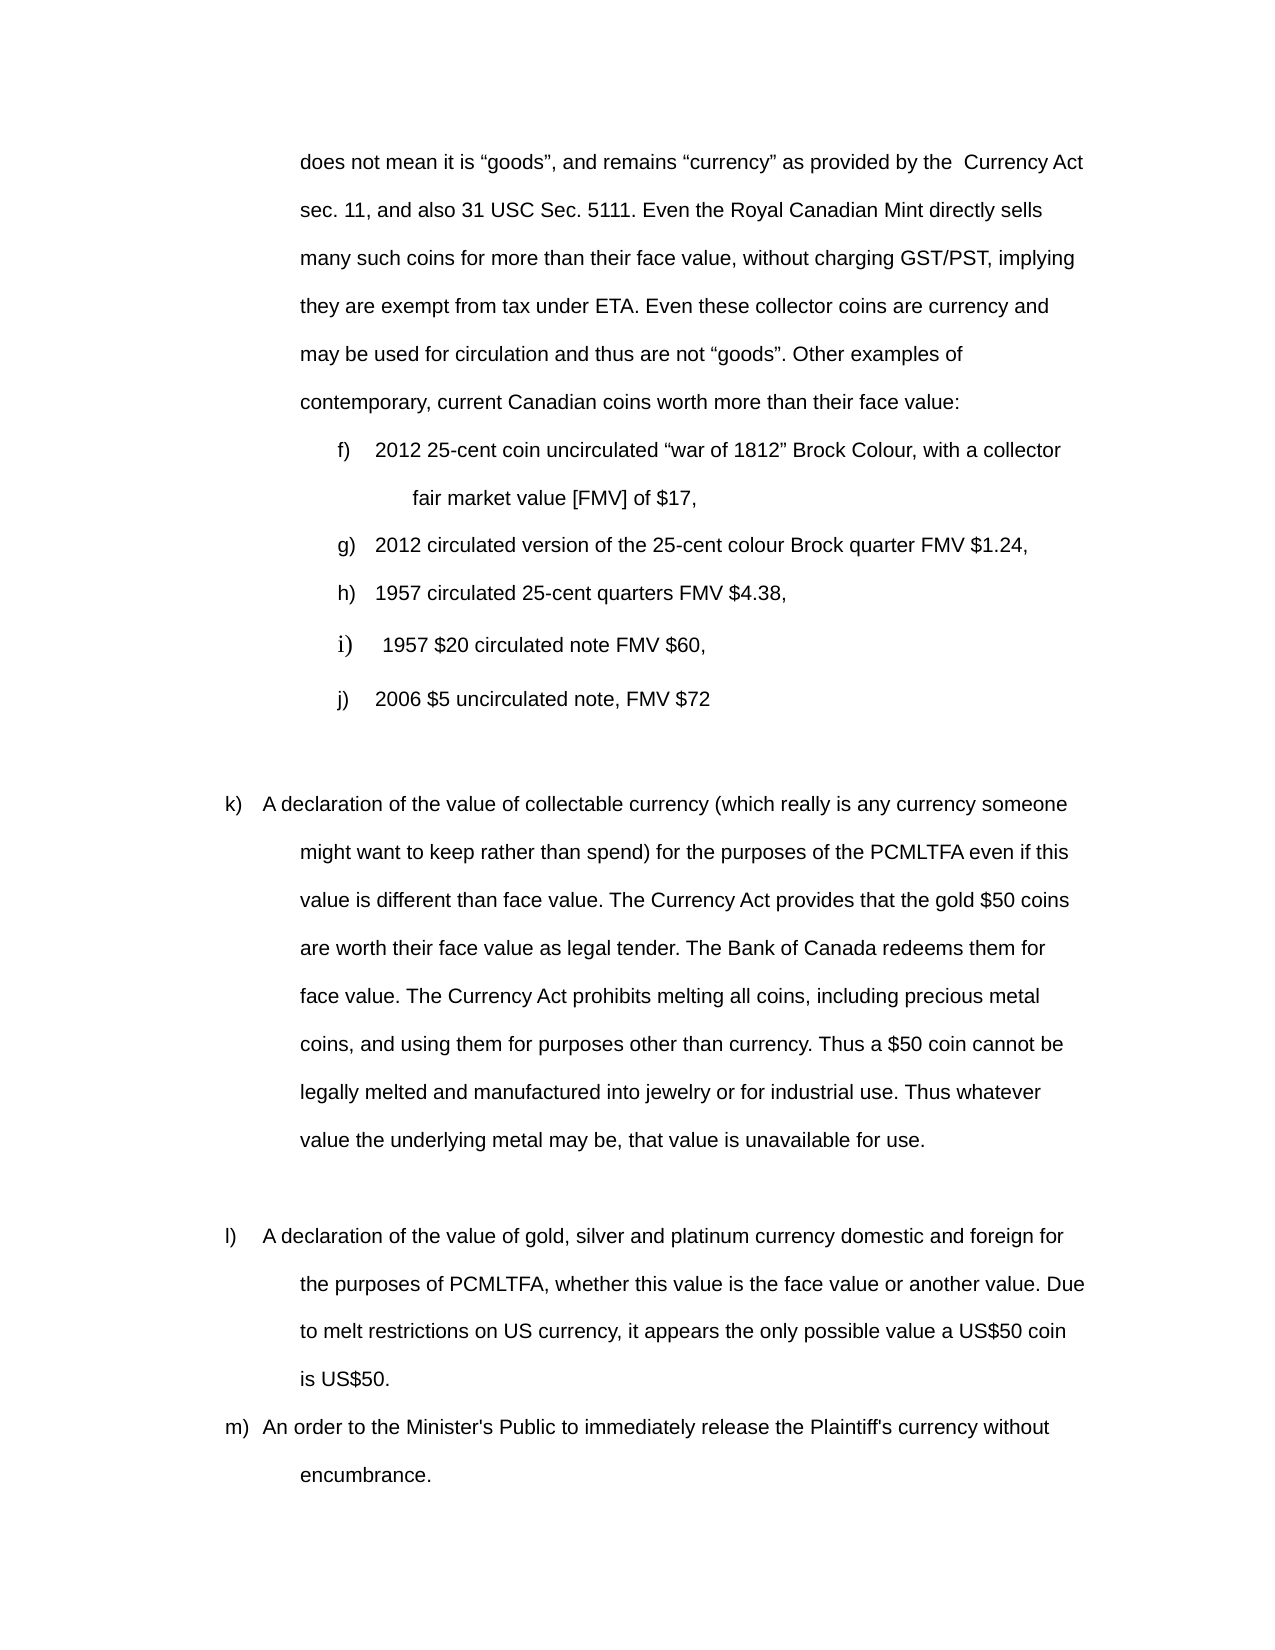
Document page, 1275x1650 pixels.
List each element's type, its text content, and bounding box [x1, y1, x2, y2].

list 2012 circulated version of the 25-cent colour Brock quarter FMV $1.24, [337, 533, 1087, 557]
list 1957 $20 circulated note FMV $60, [337, 629, 1087, 658]
list does not mean it is “goods”, and remains “currency” as provided by the Currency Act sec. 11, and also 31 USC Sec. 5111. Even the Royal Canadian Mint directly sells many such coins for more than their face value, without charging GST/PST, implying they are exempt from tax under ETA. Even these collector coins are currency and may be used for circulation and thus are not “goods”. Other examples of contemporary, current Canadian coins worth more than their face value: [225, 150, 1087, 413]
list 2006 $5 uncirculated note, FMV $72 [337, 687, 1087, 711]
list A declaration of the value of collectable currency (which really is any currency someone might want to keep rather than spend) for the purposes of the PCMLTFA even if this value is different than face value. The Currency Act provides that the gold $50 coins are worth their face value as legal tender. The Bank of Canada redeems them for face value. The Currency Act prohibits melting all coins, including precious metal coins, and using them for purposes other than currency. Thus a $50 coin cannot be legally melted and manufactured into jewelry or for industrial use. Thus whatever value the underlying metal may be, that value is unavailable for use. [225, 792, 1087, 1152]
list An order to the Minister's Public to immediately release the Plaintiff's currency without encumbrance. [225, 1415, 1087, 1487]
list 1957 circulated 25-cent quarters FMV $4.38, [337, 581, 1087, 605]
list 2012 25-cent coin uncirculated “war of 1812” Brock Colour, with a collector fair market value [FMV] of $17, [337, 437, 1087, 509]
list A declaration of the value of gold, silver and platinum currency domestic and foreign for the purposes of PCMLTFA, whether this value is the face value or another value. Due to melt restrictions on US currency, it appears the only possible value a US$50 coin is US$50. [225, 1223, 1087, 1391]
